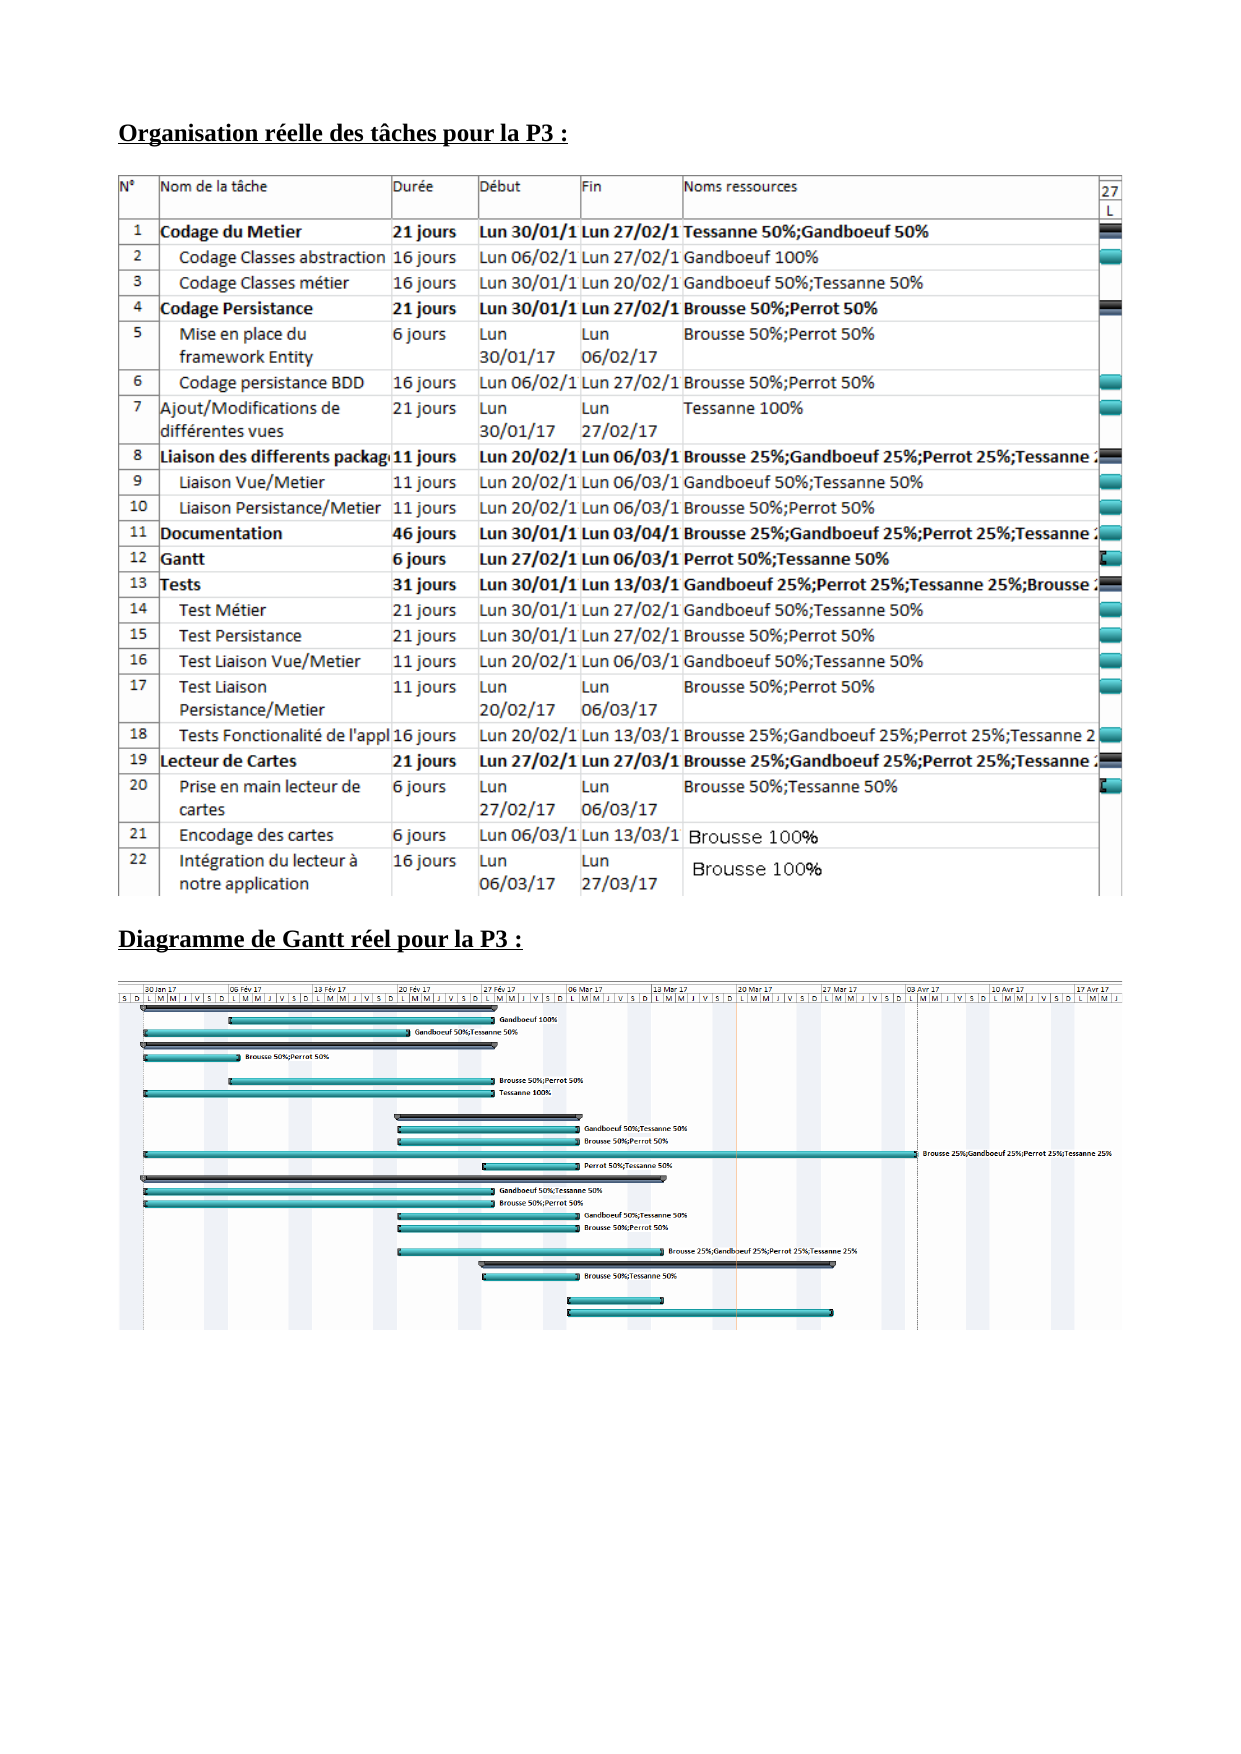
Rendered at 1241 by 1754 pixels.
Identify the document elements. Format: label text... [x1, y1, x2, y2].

text Diagramme de Gantt réel pour la P3 : [118, 924, 1122, 953]
picture [118, 981, 1123, 1330]
text Organisation réelle des tâches pour la P3 : [118, 118, 1122, 147]
picture [118, 175, 1123, 896]
